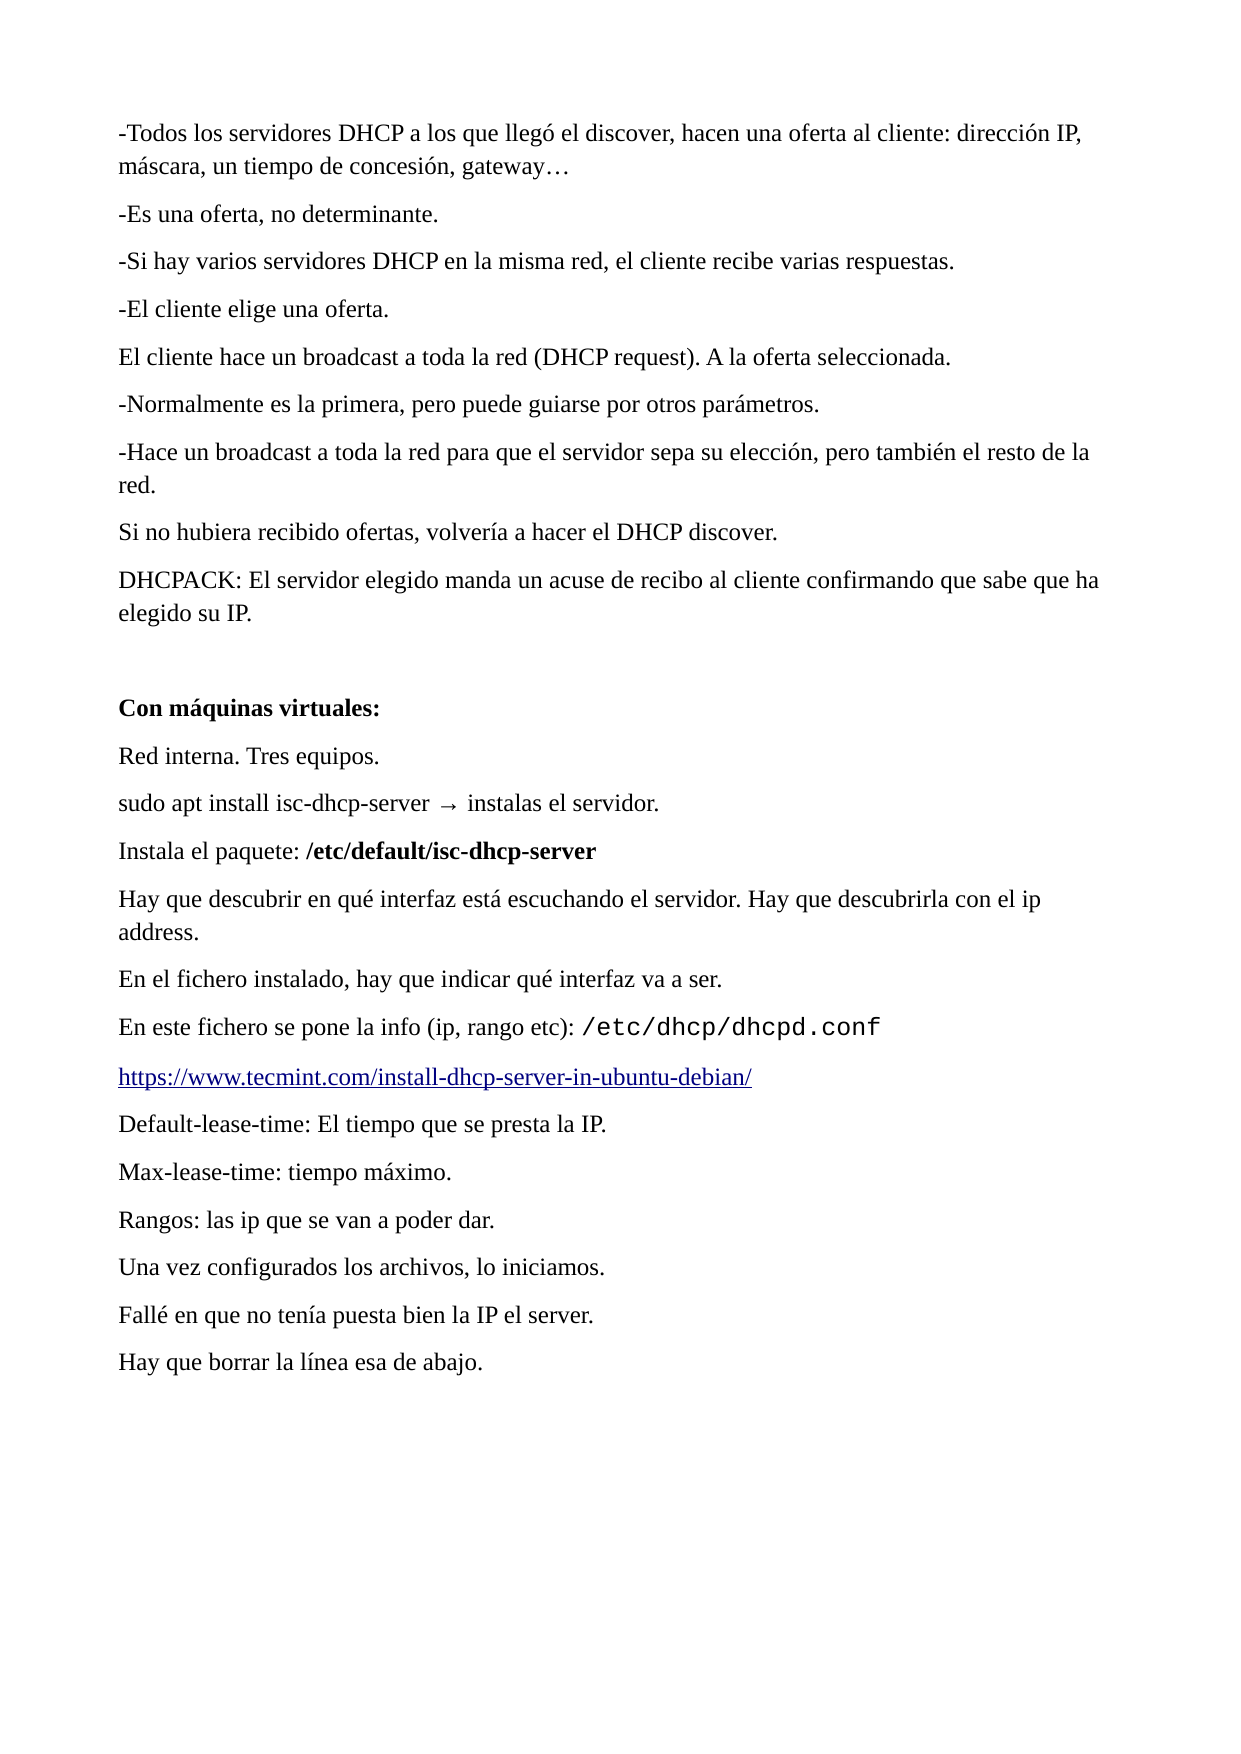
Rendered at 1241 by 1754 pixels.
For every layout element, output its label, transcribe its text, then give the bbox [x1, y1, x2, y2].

text DHCPACK: El servidor elegido manda un acuse de recibo al cliente confirmando que sabe que ha elegido su IP. [118, 565, 1122, 627]
text Hay que descubrir en qué interfaz está escuchando el servidor. Hay que descubrirla con el ip address. [118, 884, 1122, 945]
text Una vez configurados los archivos, lo iniciamos. [118, 1252, 1122, 1281]
text -Si hay varios servidores DHCP en la misma red, el cliente recibe varias respuestas. [118, 246, 1122, 275]
text En este fichero se pone la info (ip, rango etc): /etc/dhcp/dhcpd.conf [118, 1012, 1122, 1043]
text -El cliente elige una oferta. [118, 294, 1122, 323]
text Hay que borrar la línea esa de abajo. [118, 1347, 1122, 1376]
text Si no hubiera recibido ofertas, volvería a hacer el DHCP discover. [118, 517, 1122, 546]
text sudo apt install isc-dhcp-server → instalas el servidor. [118, 788, 1122, 817]
text Fallé en que no tenía puesta bien la IP el server. [118, 1300, 1122, 1329]
text -Todos los servidores DHCP a los que llegó el discover, hacen una oferta al cliente: dirección IP, máscara, un tiempo de concesión, gateway… [118, 118, 1122, 180]
text -Normalmente es la primera, pero puede guiarse por otros parámetros. [118, 389, 1122, 418]
text Default-lease-time: El tiempo que se presta la IP. [118, 1109, 1122, 1138]
text Red interna. Tres equipos. [118, 741, 1122, 769]
text -Hace un broadcast a toda la red para que el servidor sepa su elección, pero también el resto de la red. [118, 437, 1122, 498]
text https://www.tecmint.com/install-dhcp-server-in-ubuntu-debian/ [118, 1062, 1122, 1091]
text Rangos: las ip que se van a poder dar. [118, 1205, 1122, 1233]
text Con máquinas virtuales: [118, 693, 1122, 722]
text Max-lease-time: tiempo máximo. [118, 1157, 1122, 1186]
text Instala el paquete: /etc/default/isc-dhcp-server [118, 836, 1122, 865]
text -Es una oferta, no determinante. [118, 199, 1122, 227]
text El cliente hace un broadcast a toda la red (DHCP request). A la oferta seleccionada. [118, 342, 1122, 370]
text En el fichero instalado, hay que indicar qué interfaz va a ser. [118, 964, 1122, 993]
